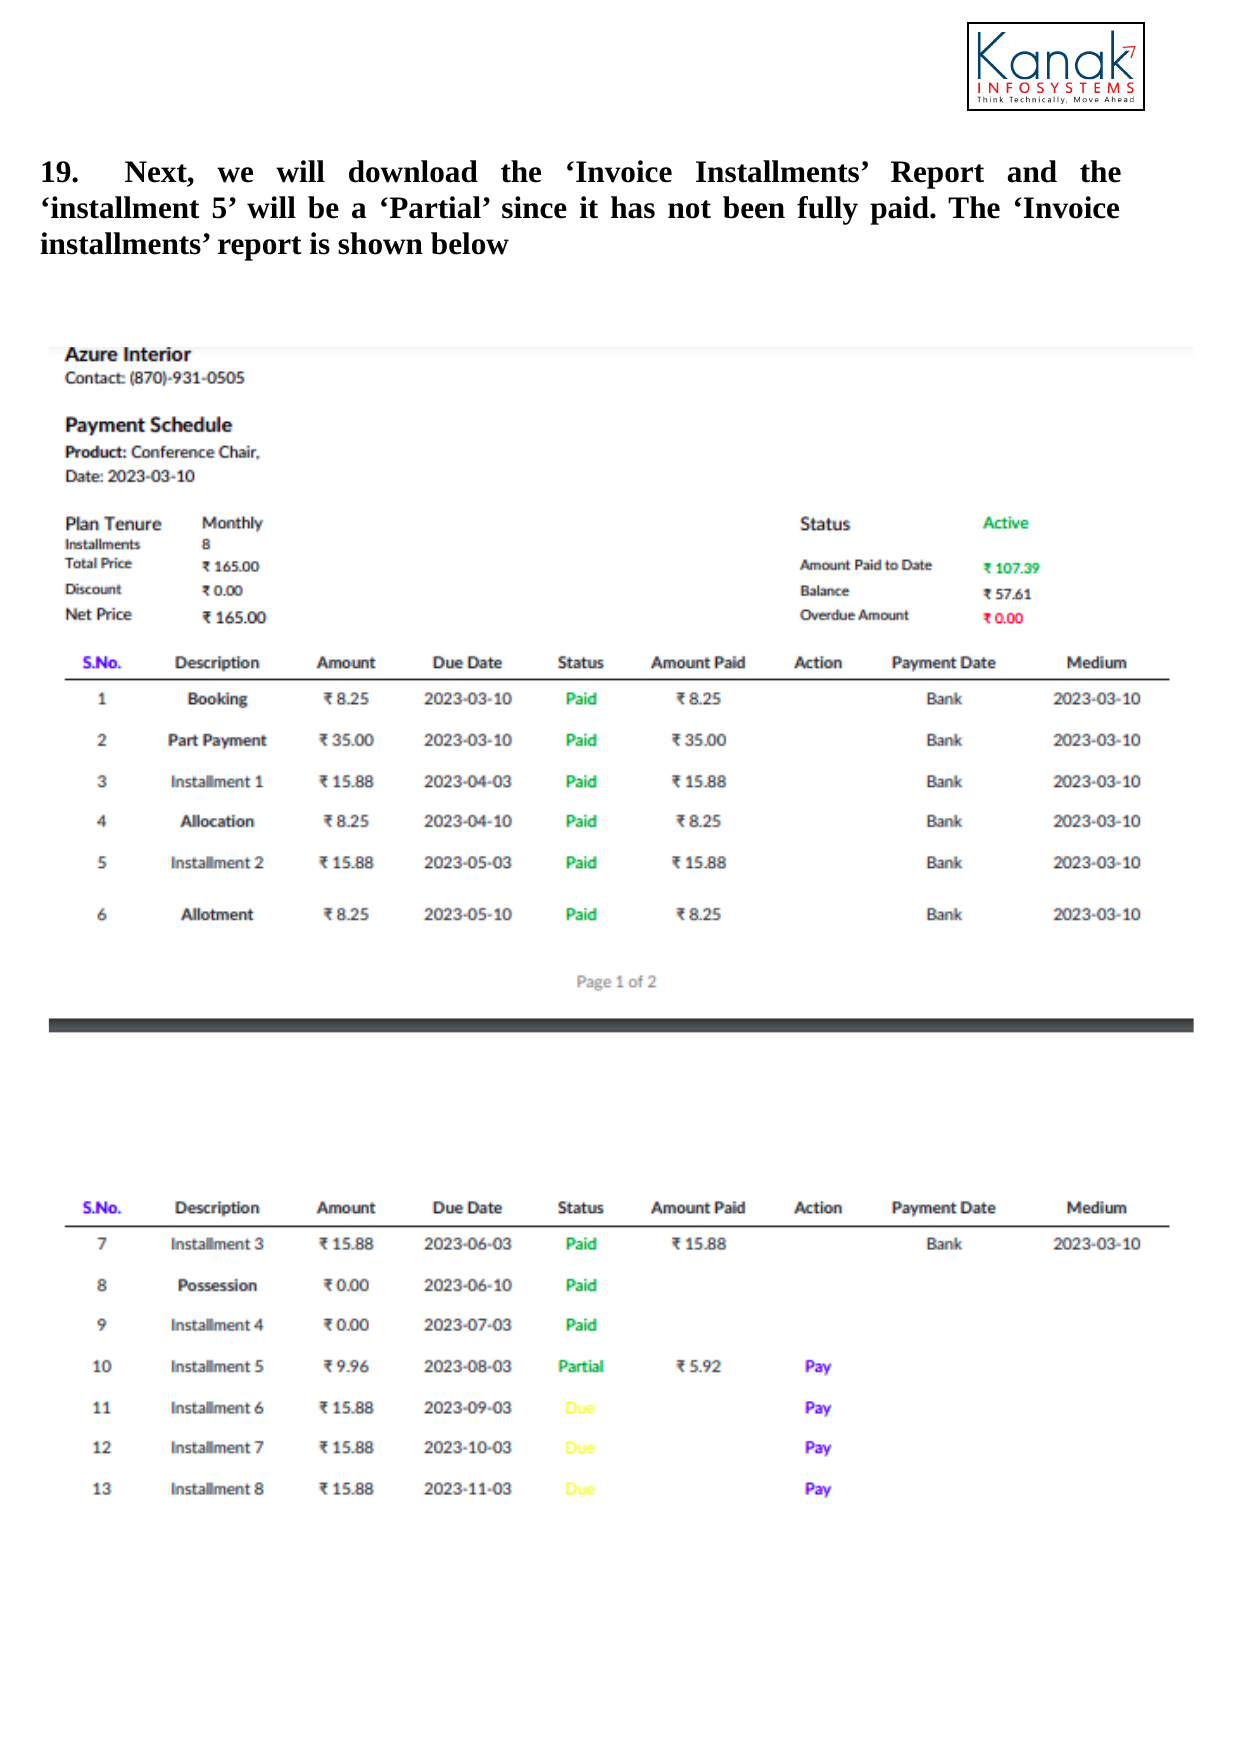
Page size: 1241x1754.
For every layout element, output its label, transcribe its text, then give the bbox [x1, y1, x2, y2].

text 19. Next, we will download the ‘Invoice Installments’ Report and the ‘installment 5’ will be a ‘Partial’ since it has not been fully paid. The ‘Invoice installments’ report is shown below [40, 153, 1122, 261]
picture [969, 24, 1143, 109]
picture [48, 347, 1194, 1614]
